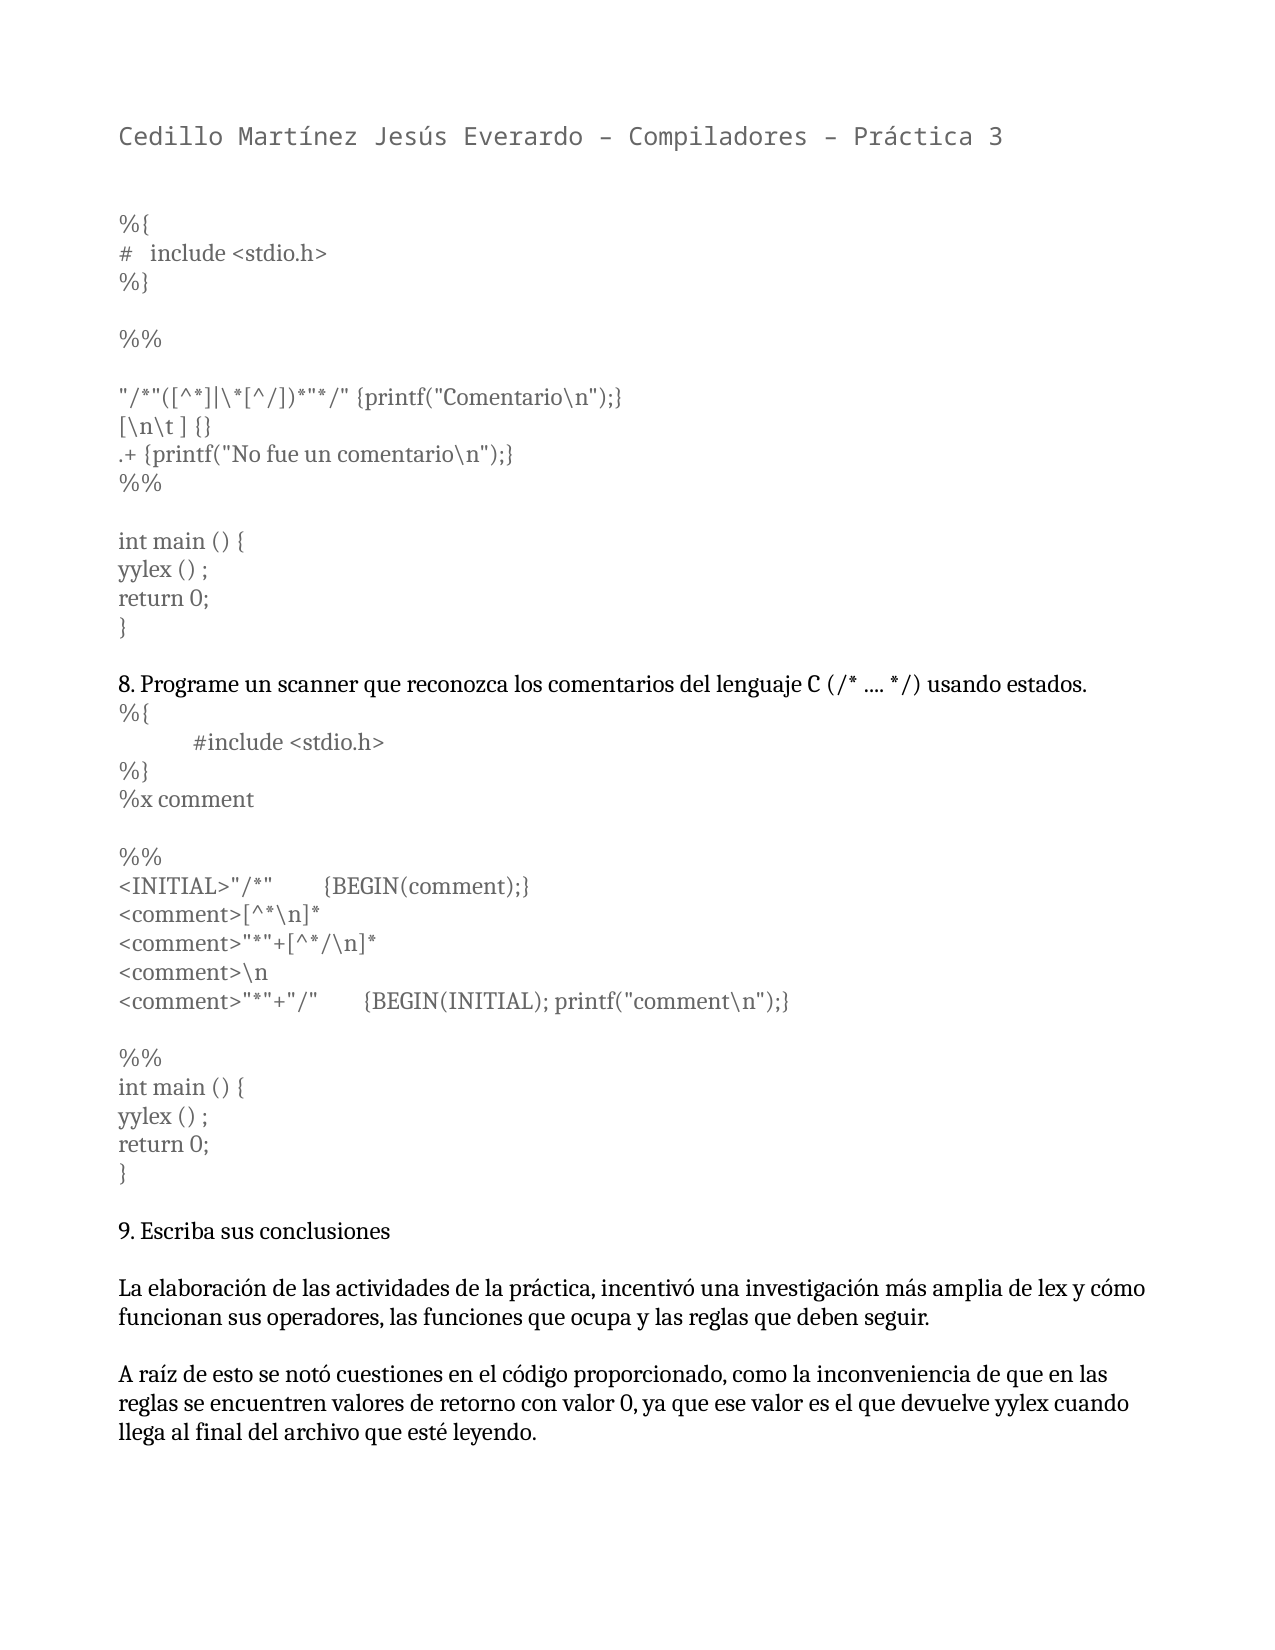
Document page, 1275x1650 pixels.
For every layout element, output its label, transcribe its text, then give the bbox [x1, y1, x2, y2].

text return 0; [118, 1130, 1157, 1159]
text %% [118, 325, 1157, 354]
text 9. Escriba sus conclusiones [118, 1217, 1157, 1245]
text La elaboración de las actividades de la práctica, incentivó una investigación más amplia de lex y cómo funcionan sus operadores, las funciones que ocupa y las reglas que deben seguir. [118, 1274, 1157, 1332]
text <comment>"*"+"/" {BEGIN(INITIAL); printf("comment\n");} [118, 987, 1157, 1015]
text <comment>\n [118, 958, 1157, 987]
text %x comment [118, 785, 1157, 814]
text %{ [118, 210, 1157, 239]
text [\n\t ] {} [118, 412, 1157, 440]
text %} [118, 757, 1157, 785]
text %% [118, 1044, 1157, 1073]
text <comment>[^*\n]* [118, 900, 1157, 929]
text "/*"([^*]|\*[^/])*"*/" {printf("Comentario\n");} [118, 383, 1157, 412]
text <comment>"*"+[^*/\n]* [118, 929, 1157, 958]
text int main () { [118, 1073, 1157, 1102]
text } [118, 613, 1157, 642]
text <INITIAL>"/*" {BEGIN(comment);} [118, 872, 1157, 900]
text %{ [118, 699, 1157, 728]
text int main () { [118, 527, 1157, 555]
text %% [118, 469, 1157, 498]
text .+ {printf("No fue un comentario\n");} [118, 440, 1157, 469]
text yylex () ; [118, 555, 1157, 584]
text # include <stdio.h> [118, 239, 1157, 268]
text 8. Programe un scanner que reconozca los comentarios del lenguaje C (/* .... */) usando estados. [118, 670, 1157, 699]
text A raíz de esto se notó cuestiones en el código proporcionado, como la inconveniencia de que en las reglas se encuentren valores de retorno con valor 0, ya que ese valor es el que devuelve yylex cuando llega al final del archivo que esté leyendo. [118, 1360, 1157, 1447]
text %} [118, 268, 1157, 297]
text } [118, 1159, 1157, 1188]
text %% [118, 843, 1157, 872]
text #include <stdio.h> [118, 728, 1157, 757]
text return 0; [118, 584, 1157, 613]
text yylex () ; [118, 1102, 1157, 1130]
